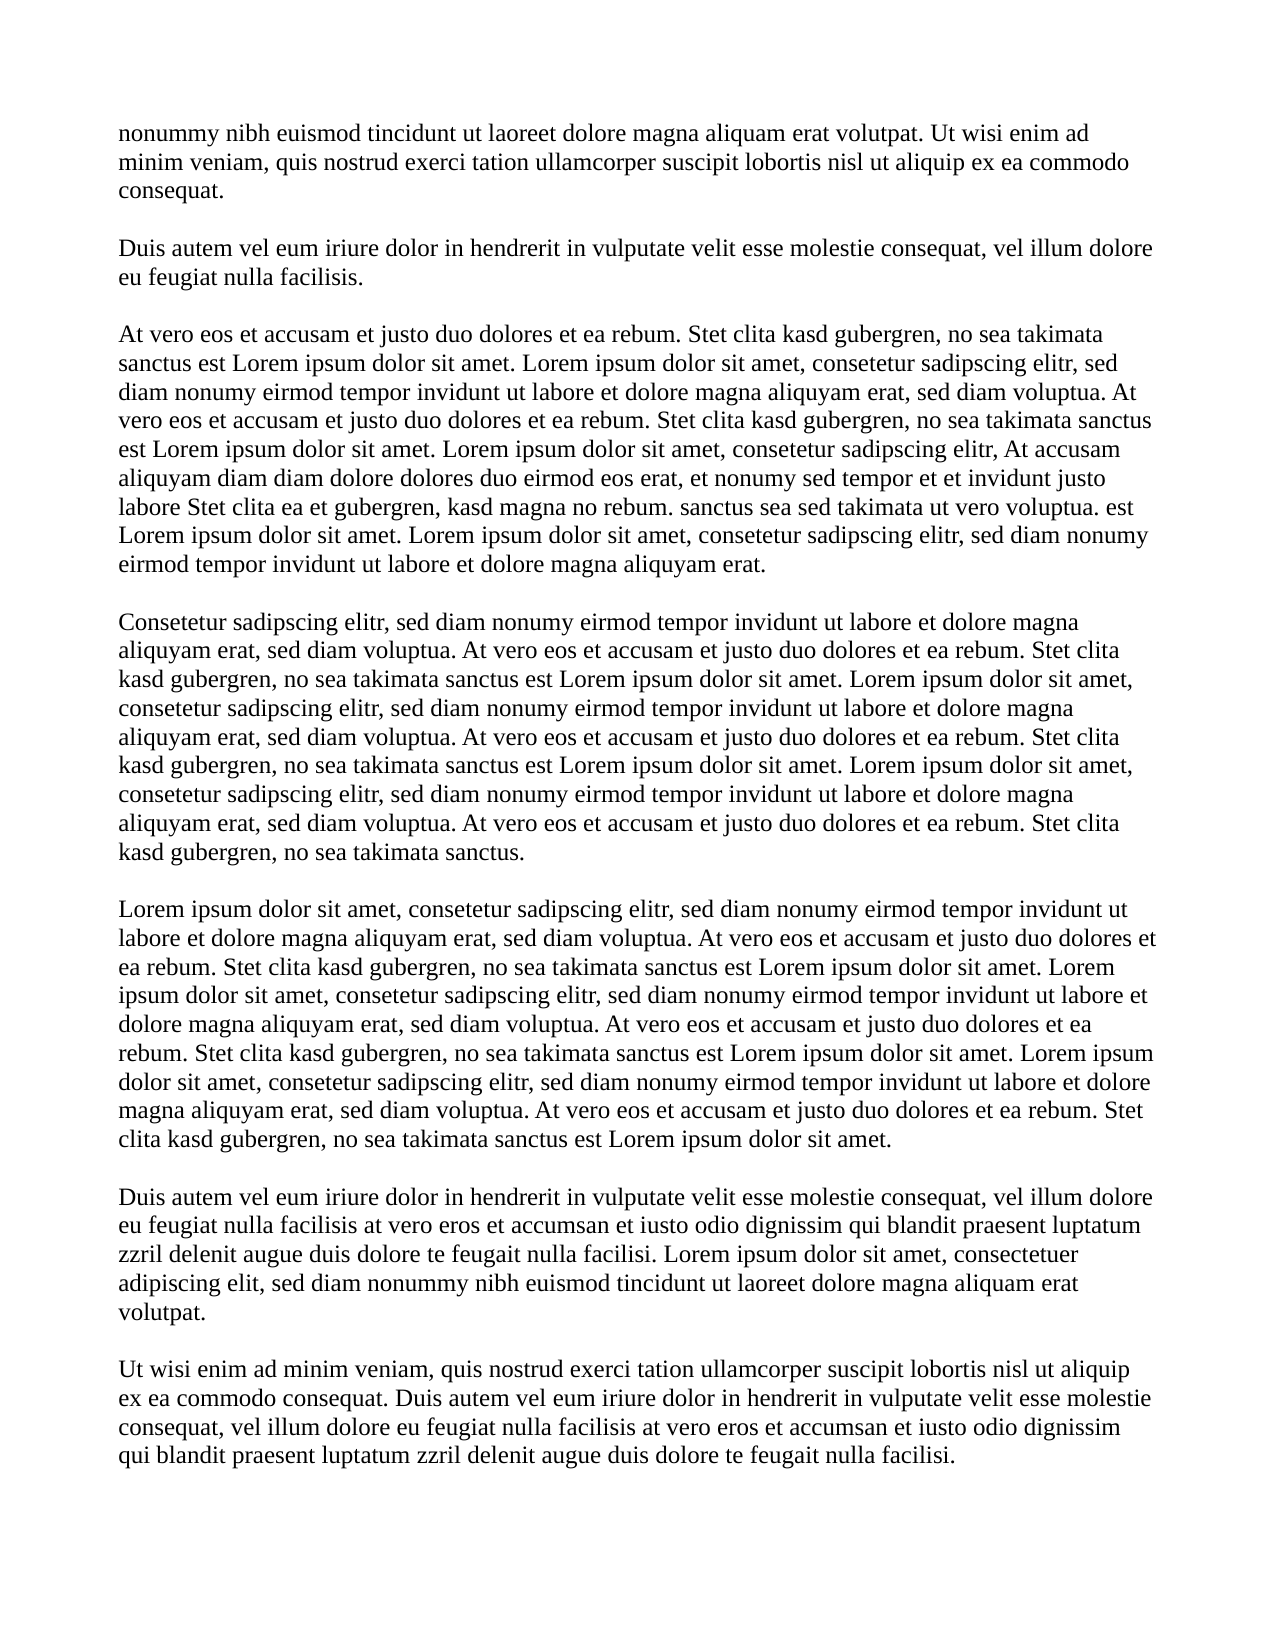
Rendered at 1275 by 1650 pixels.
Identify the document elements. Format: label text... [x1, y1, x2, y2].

text Lorem ipsum dolor sit amet, consetetur sadipscing elitr, sed diam nonumy eirmod tempor invidunt ut labore et dolore magna aliquyam erat, sed diam voluptua. At vero eos et accusam et justo duo dolores et ea rebum. Stet clita kasd gubergren, no sea takimata sanctus est Lorem ipsum dolor sit amet. Lorem ipsum dolor sit amet, consetetur sadipscing elitr, sed diam nonumy eirmod tempor invidunt ut labore et dolore magna aliquyam erat, sed diam voluptua. At vero eos et accusam et justo duo dolores et ea rebum. Stet clita kasd gubergren, no sea takimata sanctus est Lorem ipsum dolor sit amet. Lorem ipsum dolor sit amet, consetetur sadipscing elitr, sed diam nonumy eirmod tempor invidunt ut labore et dolore magna aliquyam erat, sed diam voluptua. At vero eos et accusam et justo duo dolores et ea rebum. Stet clita kasd gubergren, no sea takimata sanctus est Lorem ipsum dolor sit amet. [118, 894, 1157, 1153]
text Consetetur sadipscing elitr, sed diam nonumy eirmod tempor invidunt ut labore et dolore magna aliquyam erat, sed diam voluptua. At vero eos et accusam et justo duo dolores et ea rebum. Stet clita kasd gubergren, no sea takimata sanctus est Lorem ipsum dolor sit amet. Lorem ipsum dolor sit amet, consetetur sadipscing elitr, sed diam nonumy eirmod tempor invidunt ut labore et dolore magna aliquyam erat, sed diam voluptua. At vero eos et accusam et justo duo dolores et ea rebum. Stet clita kasd gubergren, no sea takimata sanctus est Lorem ipsum dolor sit amet. Lorem ipsum dolor sit amet, consetetur sadipscing elitr, sed diam nonumy eirmod tempor invidunt ut labore et dolore magna aliquyam erat, sed diam voluptua. At vero eos et accusam et justo duo dolores et ea rebum. Stet clita kasd gubergren, no sea takimata sanctus. [118, 607, 1157, 866]
text Duis autem vel eum iriure dolor in hendrerit in vulputate velit esse molestie consequat, vel illum dolore eu feugiat nulla facilisis at vero eros et accumsan et iusto odio dignissim qui blandit praesent luptatum zzril delenit augue duis dolore te feugait nulla facilisi. Lorem ipsum dolor sit amet, consectetuer adipiscing elit, sed diam nonummy nibh euismod tincidunt ut laoreet dolore magna aliquam erat volutpat. [118, 1182, 1157, 1326]
text nonummy nibh euismod tincidunt ut laoreet dolore magna aliquam erat volutpat. Ut wisi enim ad minim veniam, quis nostrud exerci tation ullamcorper suscipit lobortis nisl ut aliquip ex ea commodo consequat. [118, 118, 1157, 204]
text Duis autem vel eum iriure dolor in hendrerit in vulputate velit esse molestie consequat, vel illum dolore eu feugiat nulla facilisis. [118, 233, 1157, 291]
text Ut wisi enim ad minim veniam, quis nostrud exerci tation ullamcorper suscipit lobortis nisl ut aliquip ex ea commodo consequat. Duis autem vel eum iriure dolor in hendrerit in vulputate velit esse molestie consequat, vel illum dolore eu feugiat nulla facilisis at vero eros et accumsan et iusto odio dignissim qui blandit praesent luptatum zzril delenit augue duis dolore te feugait nulla facilisi. [118, 1354, 1157, 1469]
text At vero eos et accusam et justo duo dolores et ea rebum. Stet clita kasd gubergren, no sea takimata sanctus est Lorem ipsum dolor sit amet. Lorem ipsum dolor sit amet, consetetur sadipscing elitr, sed diam nonumy eirmod tempor invidunt ut labore et dolore magna aliquyam erat, sed diam voluptua. At vero eos et accusam et justo duo dolores et ea rebum. Stet clita kasd gubergren, no sea takimata sanctus est Lorem ipsum dolor sit amet. Lorem ipsum dolor sit amet, consetetur sadipscing elitr, At accusam aliquyam diam diam dolore dolores duo eirmod eos erat, et nonumy sed tempor et et invidunt justo labore Stet clita ea et gubergren, kasd magna no rebum. sanctus sea sed takimata ut vero voluptua. est Lorem ipsum dolor sit amet. Lorem ipsum dolor sit amet, consetetur sadipscing elitr, sed diam nonumy eirmod tempor invidunt ut labore et dolore magna aliquyam erat. [118, 319, 1157, 578]
